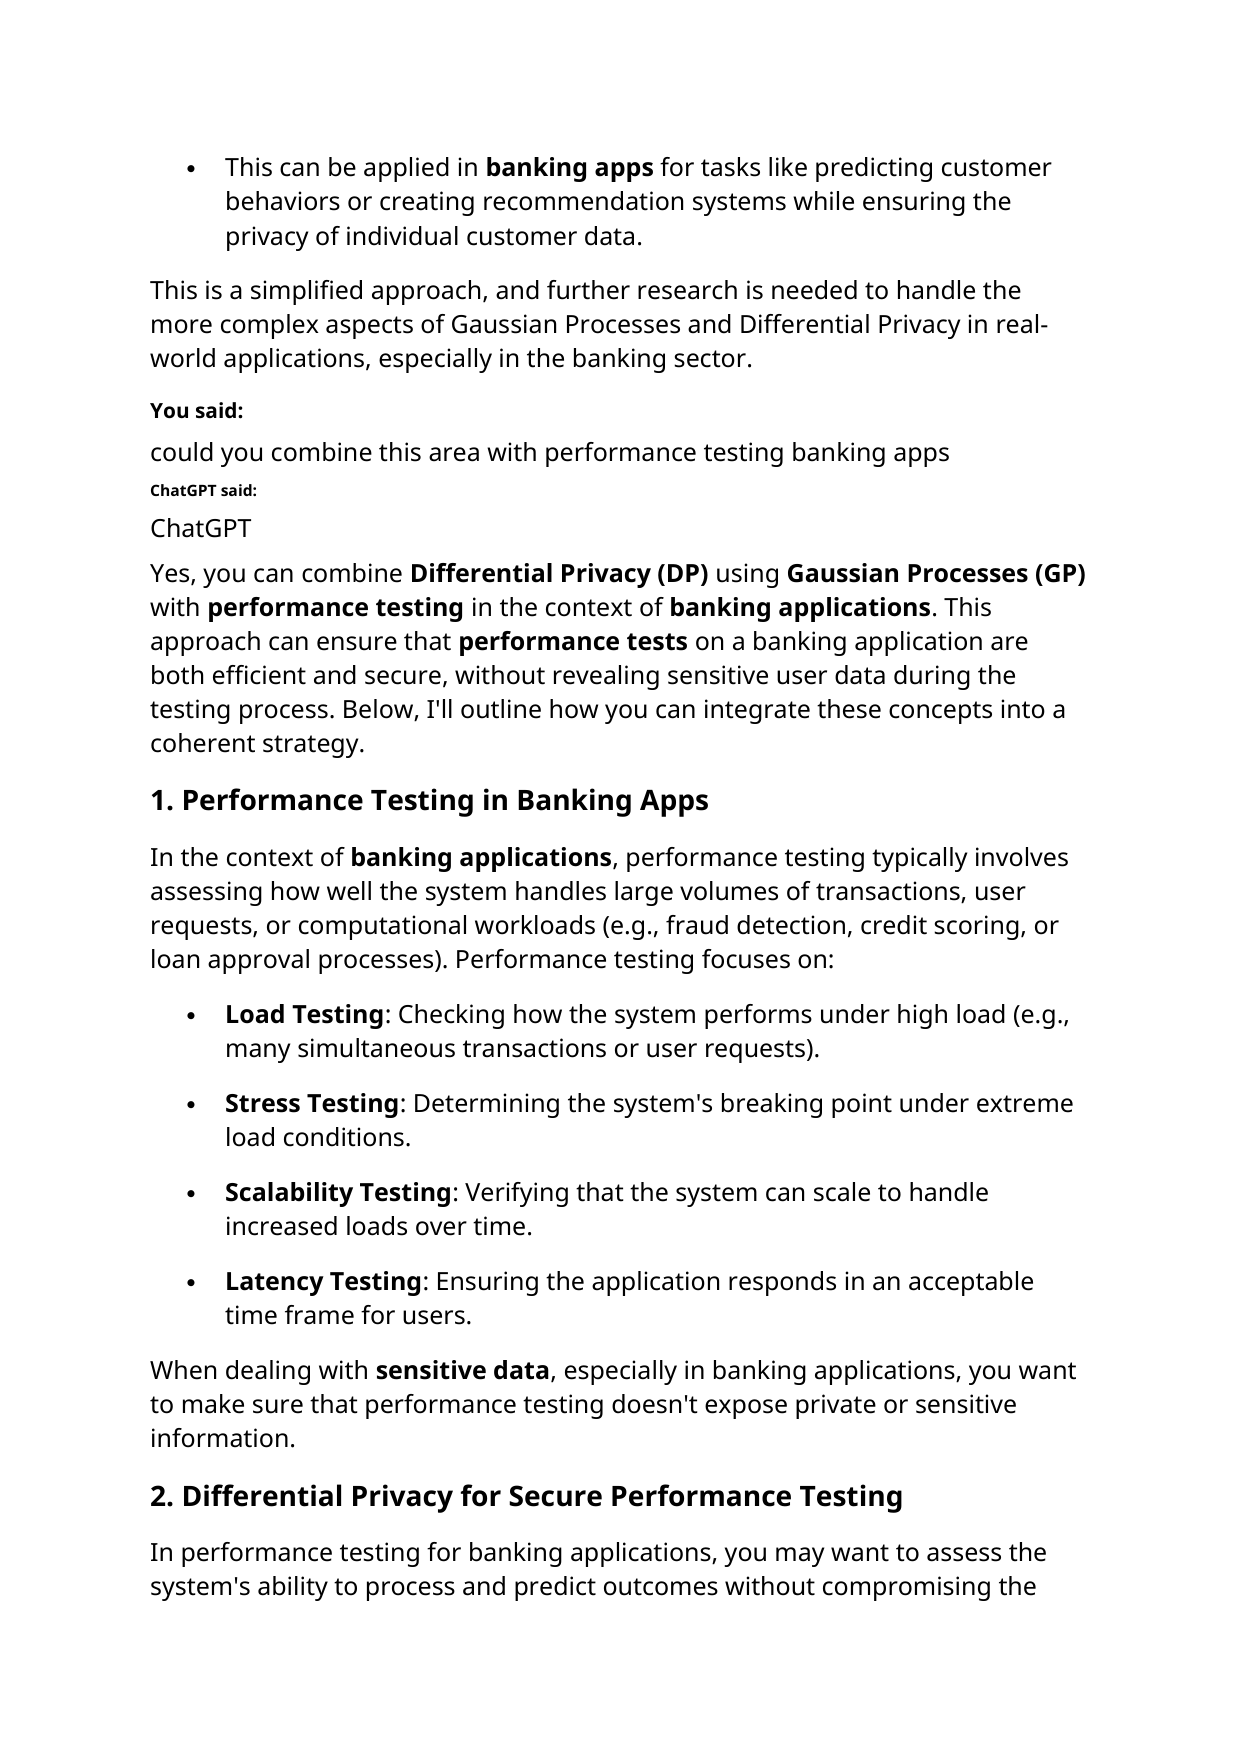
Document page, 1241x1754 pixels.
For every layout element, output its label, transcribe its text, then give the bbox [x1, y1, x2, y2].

text ChatGPT [150, 511, 1090, 545]
text Yes, you can combine Differential Privacy (DP) using Gaussian Processes (GP) with performance testing in the context of banking applications. This approach can ensure that performance tests on a banking application are both efficient and secure, without revealing sensitive user data during the testing process. Below, I'll outline how you can integrate these concepts into a coherent strategy. [150, 556, 1090, 760]
subtitle 1. Performance Testing in Banking Apps [150, 781, 1090, 819]
list Stress Testing: Determining the system's breaking point under extreme load conditions. [187, 1086, 1090, 1154]
subtitle You said: [150, 396, 1090, 424]
list Scalability Testing: Verifying that the system can scale to handle increased loads over time. [187, 1175, 1090, 1243]
text In performance testing for banking applications, you may want to assess the system's ability to process and predict outcomes without compromising the [150, 1535, 1090, 1603]
subtitle 2. Differential Privacy for Secure Performance Testing [150, 1476, 1090, 1514]
text This is a simplified approach, and further research is needed to handle the more complex aspects of Gaussian Processes and Differential Privacy in real-world applications, especially in the banking sector. [150, 273, 1090, 375]
list Load Testing: Checking how the system performs under high load (e.g., many simultaneous transactions or user requests). [187, 997, 1090, 1065]
text could you combine this area with performance testing banking apps [150, 435, 1090, 469]
subtitle ChatGPT said: [150, 479, 1090, 501]
text In the context of banking applications, performance testing typically involves assessing how well the system handles large volumes of transactions, user requests, or computational workloads (e.g., fraud detection, credit scoring, or loan approval processes). Performance testing focuses on: [150, 840, 1090, 976]
list This can be applied in banking apps for tasks like predicting customer behaviors or creating recommendation systems while ensuring the privacy of individual customer data. [187, 150, 1090, 252]
list Latency Testing: Ensuring the application responds in an acceptable time frame for users. [187, 1264, 1090, 1332]
text When dealing with sensitive data, especially in banking applications, you want to make sure that performance testing doesn't expose private or sensitive information. [150, 1353, 1090, 1455]
